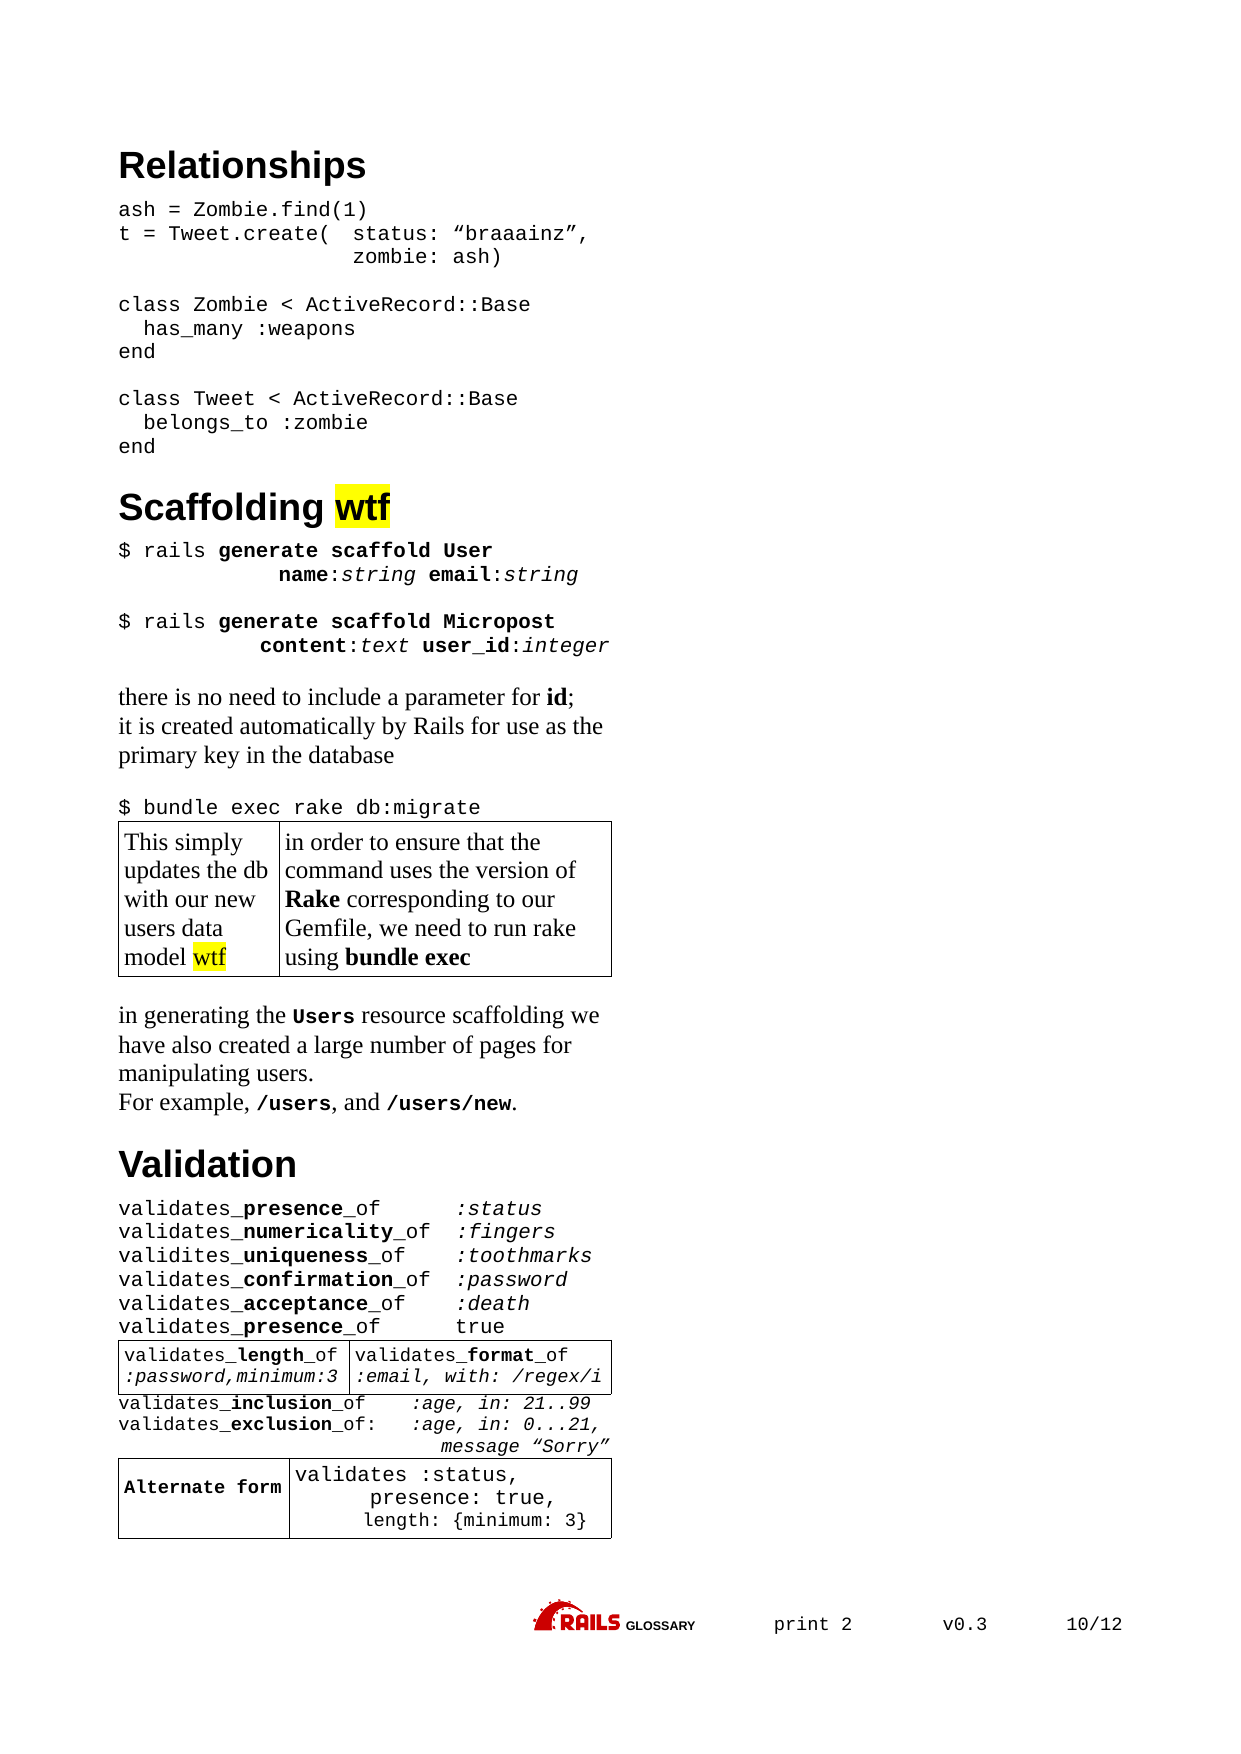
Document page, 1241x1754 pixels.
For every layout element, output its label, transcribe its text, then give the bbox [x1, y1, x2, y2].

table_header validates_format_of :email, with: /regex/i [350, 1341, 611, 1394]
text $ bundle exec rake db:migrate [118, 797, 611, 821]
text belongs_to :zombie [118, 412, 611, 436]
text end [118, 436, 611, 459]
table_header validates_length_of :password,minimum:3 [119, 1341, 349, 1394]
text zombie: ash) [118, 247, 611, 270]
table_header validates :status, presence: true, length: {minimum: 3} [290, 1459, 611, 1538]
text $ rails generate scaffold User [118, 541, 611, 564]
table_header in order to ensure that the command uses the version of Rake corresponding to our Gemfile, we need to run rake using bundle exec [280, 822, 611, 976]
text validites_uniqueness_of :toothmarks [118, 1245, 611, 1269]
subtitle Validation [118, 1142, 611, 1185]
text name:string email:string [118, 564, 611, 588]
text has_many :weapons [118, 317, 611, 341]
text there is no need to include a parameter for id; [118, 682, 611, 711]
text $ rails generate scaffold Micropost [118, 611, 611, 635]
text class Tweet < ActiveRecord::Base [118, 388, 611, 412]
subtitle Relationships [118, 143, 611, 187]
text in generating the Users resource scaffolding we have also created a large number of pages for manipulating users. [118, 1000, 611, 1087]
text validates_exclusion_of: :age, in: 0...21, [118, 1415, 611, 1436]
text it is created automatically by Rails for use as the [118, 711, 611, 740]
text message “Sorry” [118, 1436, 611, 1458]
table_header Alternate form [119, 1459, 289, 1538]
text end [118, 341, 611, 365]
text validates_presence_of :status [118, 1198, 611, 1222]
text validates_numericality_of :fingers [118, 1222, 611, 1245]
text validates_confirmation_of :password [118, 1269, 611, 1292]
table_header This simply updates the db with our new users data model wtf [119, 822, 279, 976]
text validates_presence_of true [118, 1316, 611, 1340]
subtitle Scaffolding wtf [118, 484, 611, 528]
text primary key in the database [118, 740, 611, 769]
text validates_inclusion_of :age, in: 21..99 [118, 1395, 611, 1415]
text content:text user_id:integer [118, 635, 611, 659]
text ash = Zombie.find(1) [118, 199, 611, 223]
text t = Tweet.create( status: “braaainz”, [118, 223, 611, 247]
text validates_acceptance_of :death [118, 1292, 611, 1316]
text class Zombie < ActiveRecord::Base [118, 294, 611, 317]
text For example, /users, and /users/new. [118, 1087, 611, 1117]
